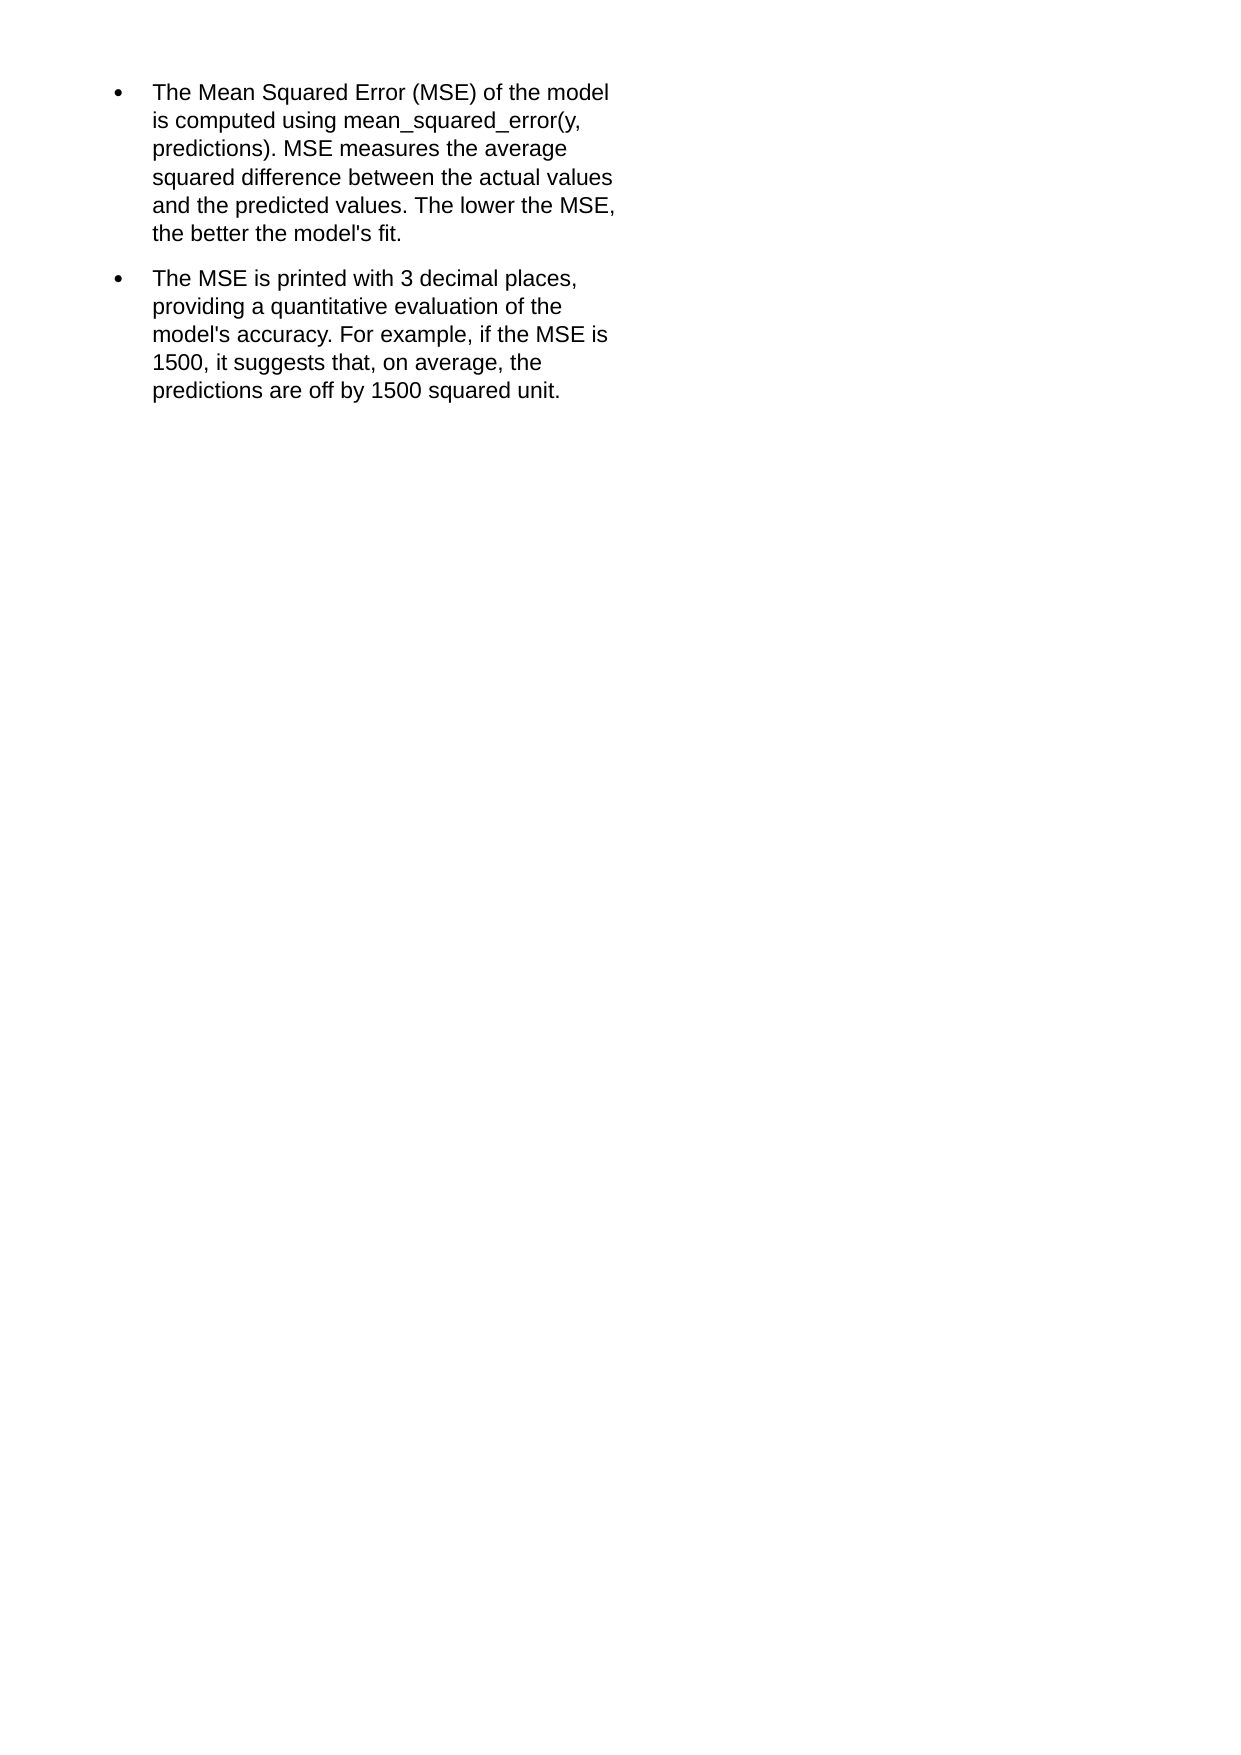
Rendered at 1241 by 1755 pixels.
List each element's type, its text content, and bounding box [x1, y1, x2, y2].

list The Mean Squared Error (MSE) of the model is computed using mean_squared_error(y, predictions). MSE measures the average squared difference between the actual values and the predicted values. The lower the MSE, the better the model's fit. [114, 79, 623, 246]
list The MSE is printed with 3 decimal places, providing a quantitative evaluation of the model's accuracy. For example, if the MSE is 1500, it suggests that, on average, the predictions are off by 1500 squared unit. [114, 264, 623, 403]
